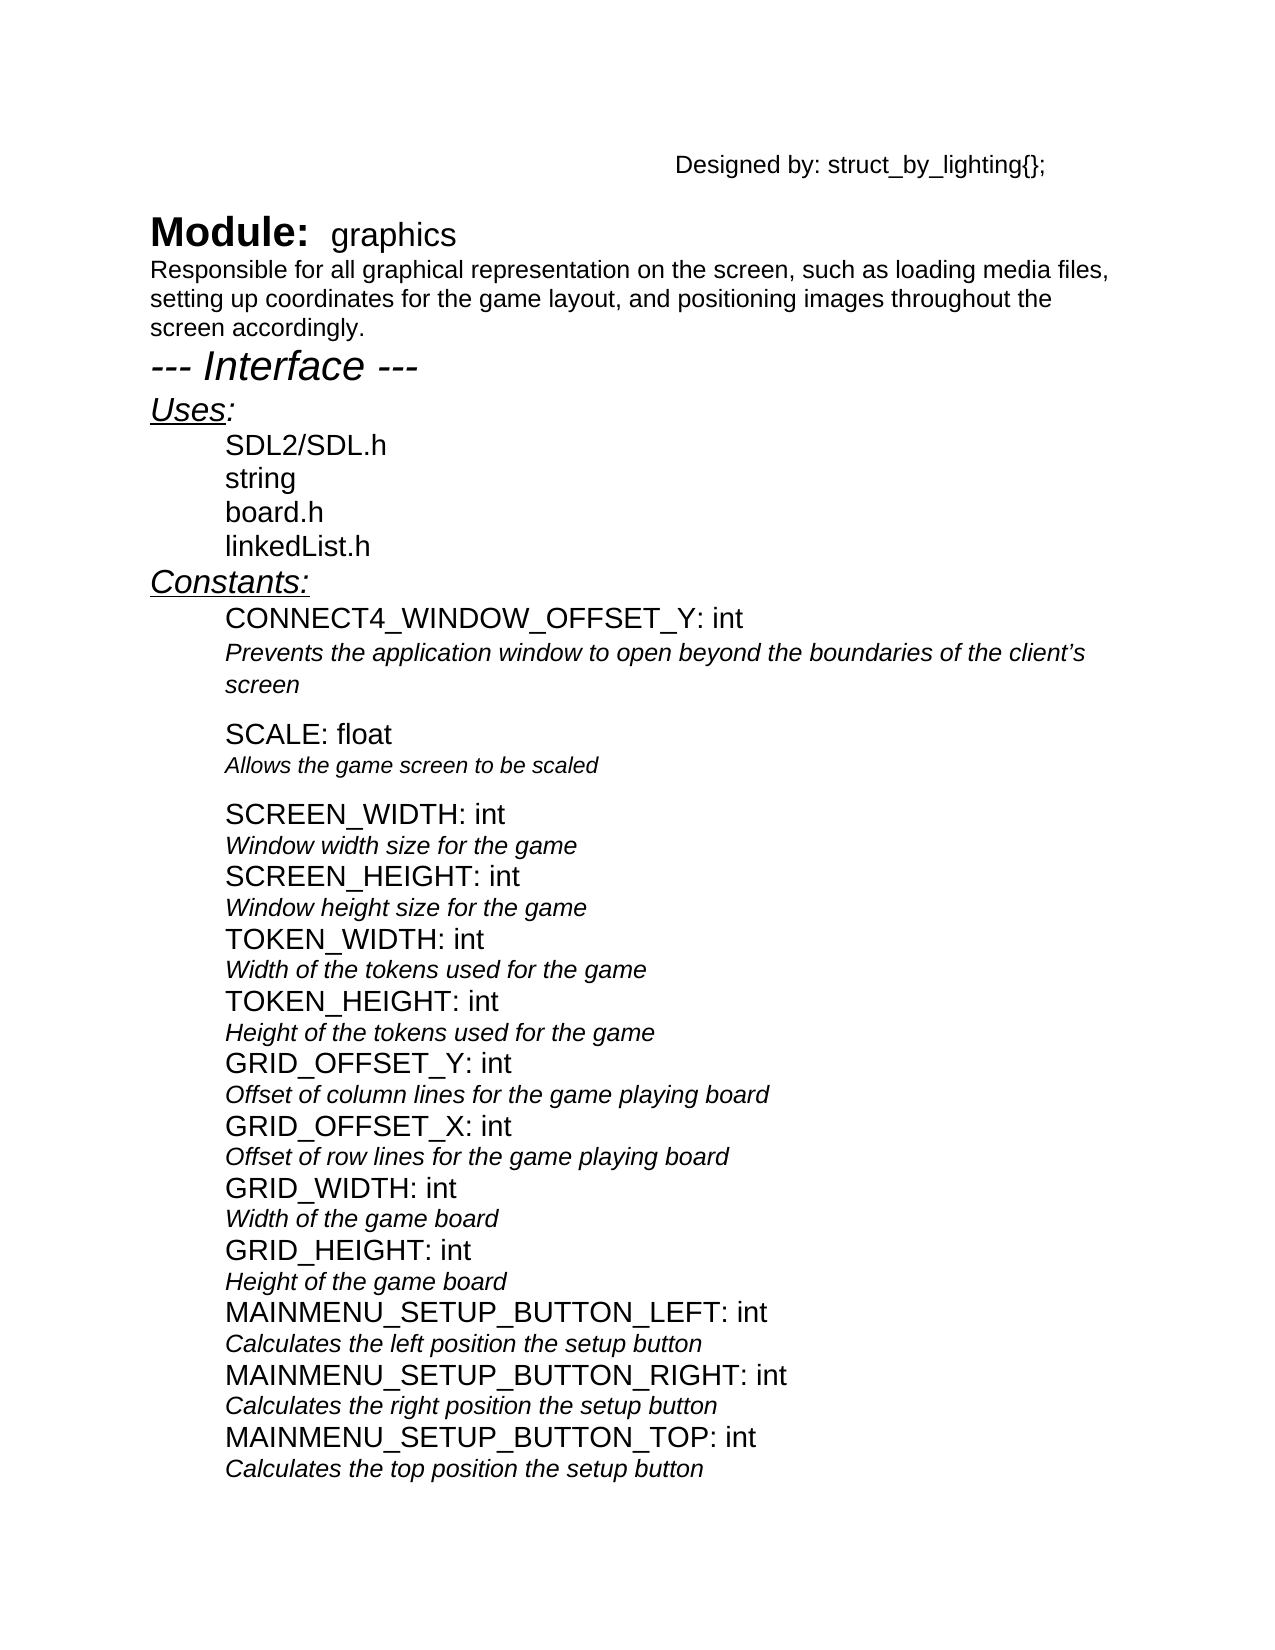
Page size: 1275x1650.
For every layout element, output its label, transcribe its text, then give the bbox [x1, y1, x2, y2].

text SCREEN_HEIGHT: int Window height size for the game [225, 859, 1125, 922]
text SCREEN_WIDTH: int Window width size for the game [225, 797, 1125, 859]
text SCALE: float Allows the game screen to be scaled [225, 717, 1125, 779]
text MAINMENU_SETUP_BUTTON_TOP: int Calculates the top position the setup button [225, 1420, 1125, 1482]
text Module: graphics [150, 207, 1125, 255]
text GRID_HEIGHT: int Height of the game board [225, 1233, 1125, 1296]
text --- Interface --- [150, 342, 1125, 389]
text GRID_OFFSET_X: int Offset of row lines for the game playing board [225, 1109, 1125, 1171]
text Uses: [150, 389, 1125, 428]
text TOKEN_WIDTH: int Width of the tokens used for the game [225, 922, 1125, 984]
text CONNECT4_WINDOW_OFFSET_Y: int [225, 601, 1125, 634]
text Constants: [150, 562, 1125, 601]
text TOKEN_HEIGHT: int Height of the tokens used for the game [225, 984, 1125, 1046]
text Responsible for all graphical representation on the screen, such as loading media files, setting up coordinates for the game layout, and positioning images throughout the screen accordingly. [150, 255, 1125, 342]
text Designed by: struct_by_lighting{}; [150, 150, 1125, 207]
text SDL2/SDL.h string board.h linkedList.h [150, 428, 1125, 562]
text GRID_OFFSET_Y: int Offset of column lines for the game playing board [225, 1046, 1125, 1109]
text Prevents the application window to open beyond the boundaries of the client’s screen [150, 634, 1125, 698]
text MAINMENU_SETUP_BUTTON_LEFT: int Calculates the left position the setup button [225, 1296, 1125, 1358]
text MAINMENU_SETUP_BUTTON_RIGHT: int Calculates the right position the setup button [225, 1358, 1125, 1420]
text GRID_WIDTH: int Width of the game board [225, 1171, 1125, 1233]
